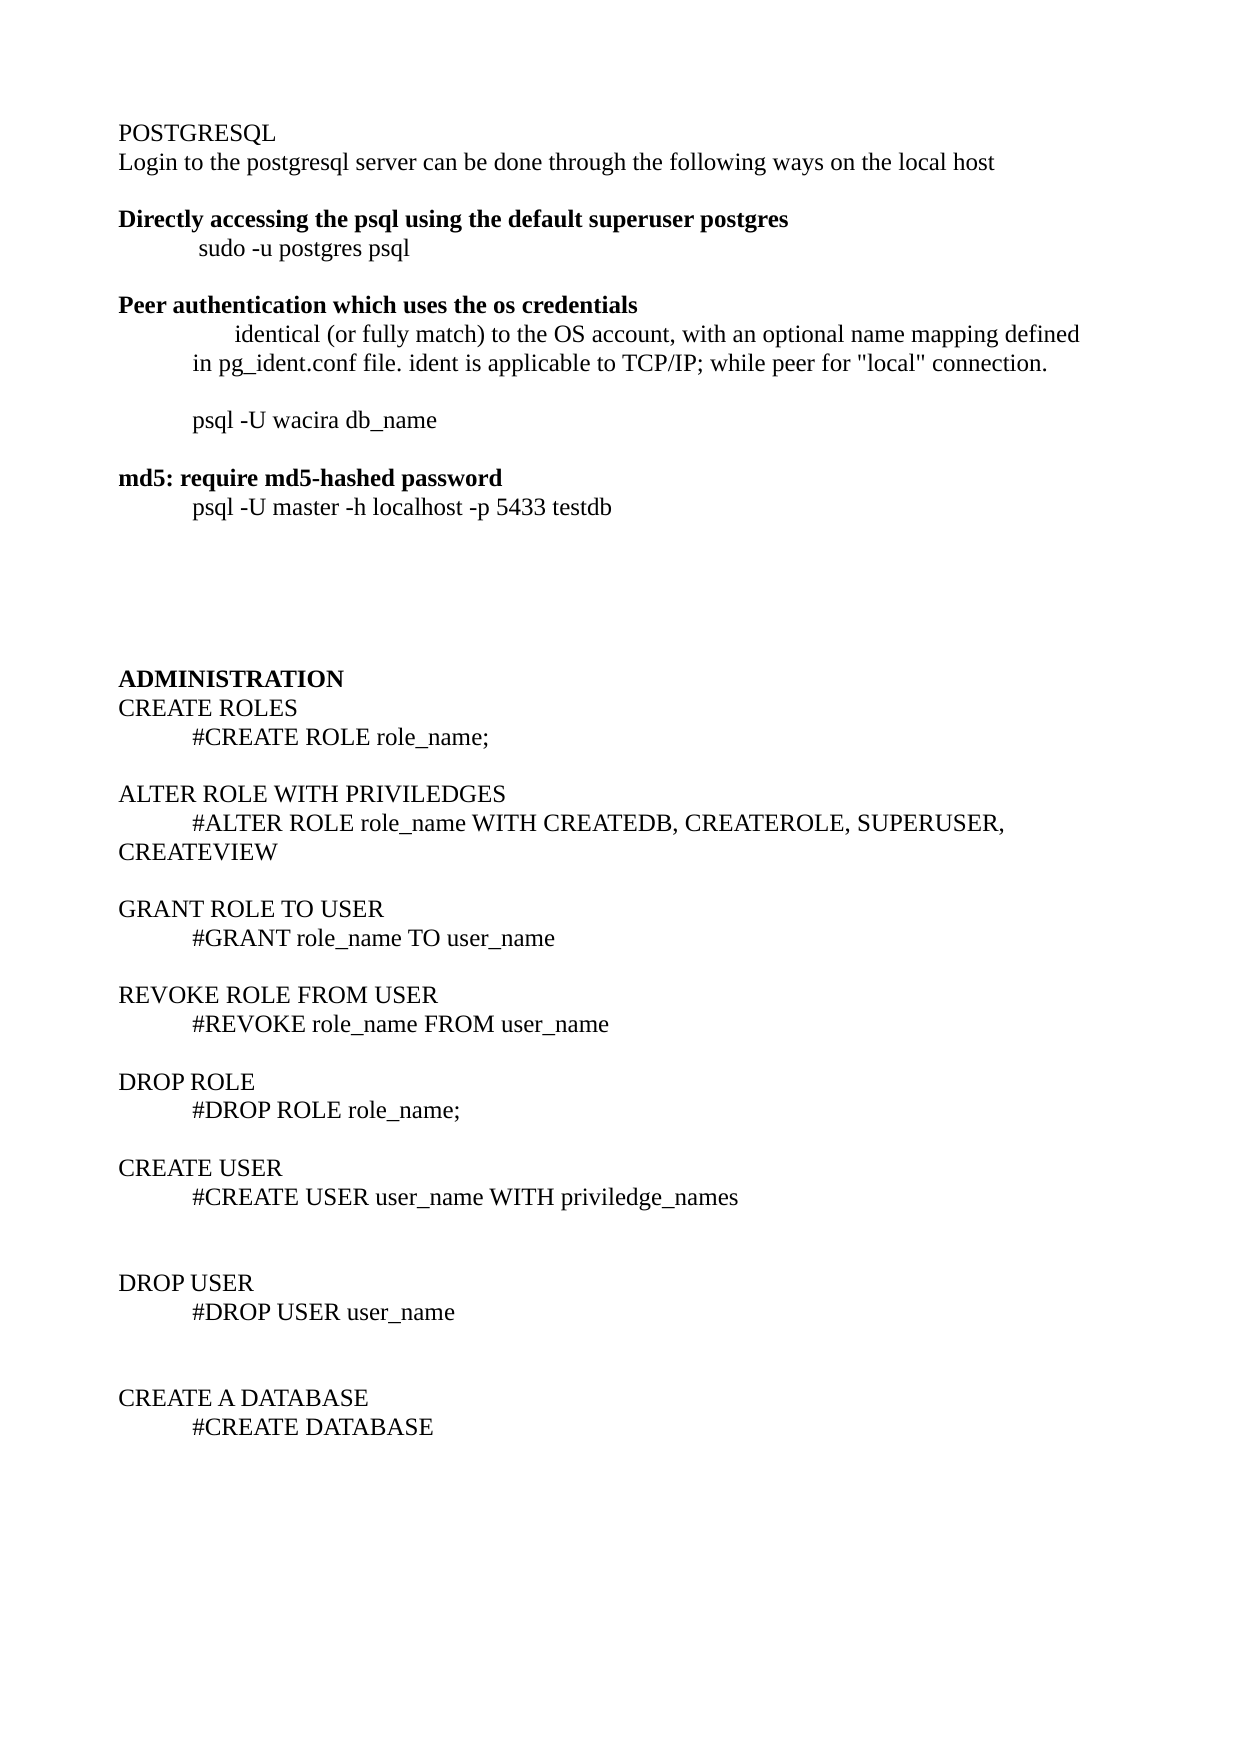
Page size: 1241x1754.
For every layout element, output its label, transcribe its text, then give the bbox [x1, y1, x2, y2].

text #DROP ROLE role_name; [118, 1096, 1122, 1124]
text REVOKE ROLE FROM USER [118, 981, 1122, 1009]
text psql -U master -h localhost -p 5433 testdb [118, 492, 1122, 521]
text CREATE ROLES [118, 693, 1122, 722]
text POSTGRESQL [118, 118, 1122, 147]
text Login to the postgresql server can be done through the following ways on the local host [118, 147, 1122, 176]
text #CREATE ROLE role_name; [118, 722, 1122, 751]
text Peer authentication which uses the os credentials [118, 291, 1122, 319]
text psql -U wacira db_name [118, 406, 1122, 434]
text #ALTER ROLE role_name WITH CREATEDB, CREATEROLE, SUPERUSER, CREATEVIEW [118, 808, 1122, 866]
text DROP ROLE [118, 1067, 1122, 1096]
text #CREATE DATABASE [118, 1412, 1122, 1441]
text identical (or fully match) to the OS account, with an optional name mapping defined in pg_ident.conf file. ident is applicable to TCP/IP; while peer for "local" connection. [118, 319, 1122, 377]
text #REVOKE role_name FROM user_name [118, 1009, 1122, 1038]
text ALTER ROLE WITH PRIVILEDGES [118, 779, 1122, 808]
text Directly accessing the psql using the default superuser postgres [118, 204, 1122, 233]
text GRANT ROLE TO USER [118, 894, 1122, 923]
text #DROP USER user_name [118, 1297, 1122, 1326]
text #GRANT role_name TO user_name [118, 923, 1122, 952]
text CREATE USER [118, 1153, 1122, 1182]
text md5: require md5-hashed password [118, 463, 1122, 492]
text sudo -u postgres psql [118, 233, 1122, 262]
text DROP USER [118, 1268, 1122, 1297]
text #CREATE USER user_name WITH priviledge_names [118, 1182, 1122, 1211]
text ADMINISTRATION [118, 664, 1122, 693]
text CREATE A DATABASE [118, 1383, 1122, 1412]
